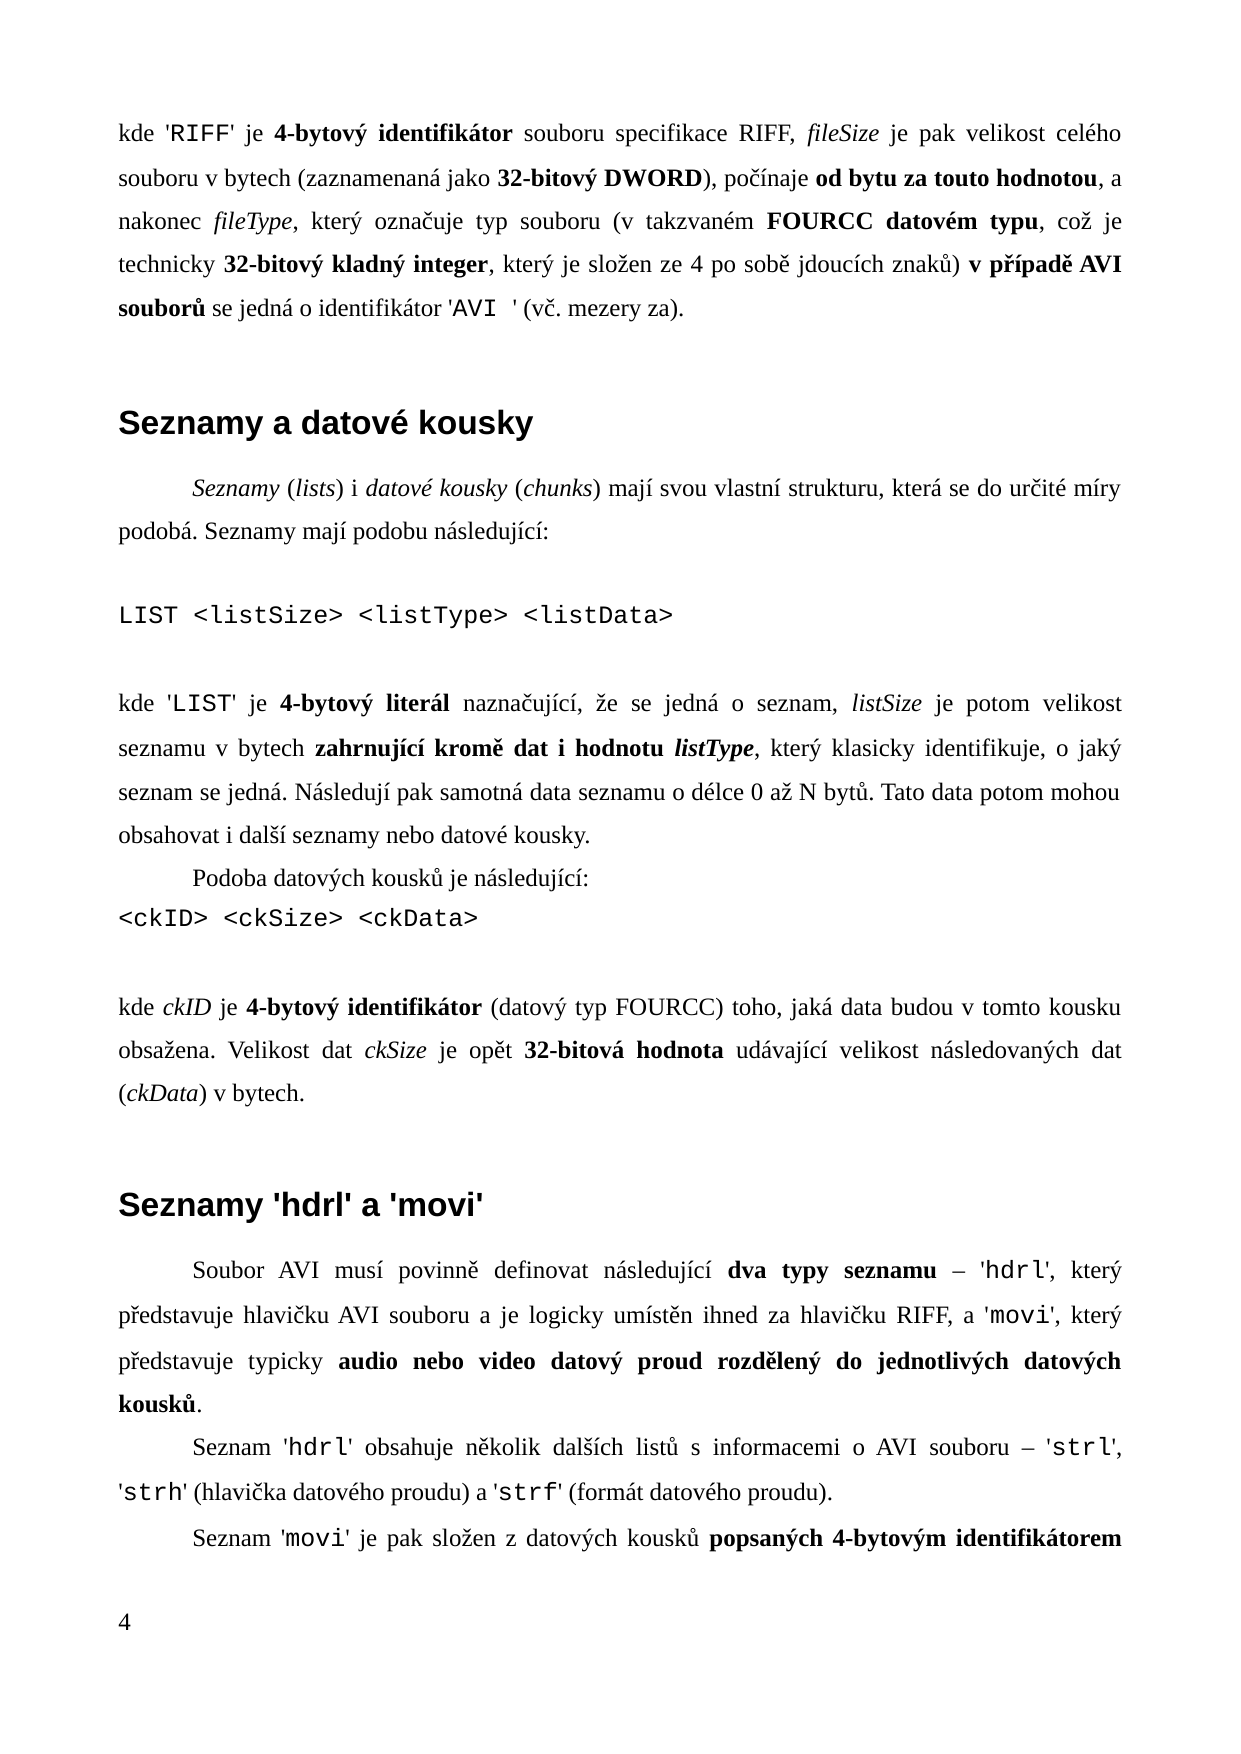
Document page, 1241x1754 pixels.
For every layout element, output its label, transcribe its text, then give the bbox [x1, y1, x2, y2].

text LIST <listSize> <listType> <listData> [118, 603, 1122, 631]
text kde 'LIST' je 4-bytový literál naznačující, že se jedná o seznam, listSize je potom velikost seznamu v bytech zahrnující kromě dat i hodnotu listType, který klasicky identifikuje, o jaký seznam se jedná. Následují pak samotná data seznamu o délce 0 až N bytů. Tato data potom mohou obsahovat i další seznamy nebo datové kousky. [118, 688, 1122, 848]
text kde 'RIFF' je 4-bytový identifikátor souboru specifikace RIFF, fileSize je pak velikost celého souboru v bytech (zaznamenaná jako 32-bitový DWORD), počínaje od bytu za touto hodnotou, a nakonec fileType, který označuje typ souboru (v takzvaném FOURCC datovém typu, což je technicky 32-bitový kladný integer, který je složen ze 4 po sobě jdoucích znaků) v případě AVI souborů se jedná o identifikátor 'AVI ' (vč. mezery za). [118, 118, 1122, 323]
text kde ckID je 4-bytový identifikátor (datový typ FOURCC) toho, jaká data budou v tomto kousku obsažena. Velikost dat ckSize je opět 32-bitová hodnota udávající velikost následovaných dat (ckData) v bytech. [118, 992, 1122, 1107]
subtitle Seznamy 'hdrl' a 'movi' [118, 1185, 1122, 1224]
text Seznamy (lists) i datové kousky (chunks) mají svou vlastní strukturu, která se do určité míry podobá. Seznamy mají podobu následující: [118, 473, 1122, 545]
text Seznam 'movi' je pak složen z datových kousků popsaných 4-bytovým identifikátorem [118, 1523, 1122, 1554]
text <ckID> <ckSize> <ckData> [118, 906, 1122, 934]
text Podoba datových kousků je následující: [118, 863, 1122, 892]
subtitle Seznamy a datové kousky [118, 403, 1122, 442]
text Seznam 'hdrl' obsahuje několik dalších listů s informacemi o AVI souboru – 'strl', 'strh' (hlavička datového proudu) a 'strf' (formát datového proudu). [118, 1432, 1122, 1508]
text Soubor AVI musí povinně definovat následující dva typy seznamu – 'hdrl', který představuje hlavičku AVI souboru a je logicky umístěn ihned za hlavičku RIFF, a 'movi', který představuje typicky audio nebo video datový proud rozdělený do jednotlivých datových kousků. [118, 1255, 1122, 1418]
